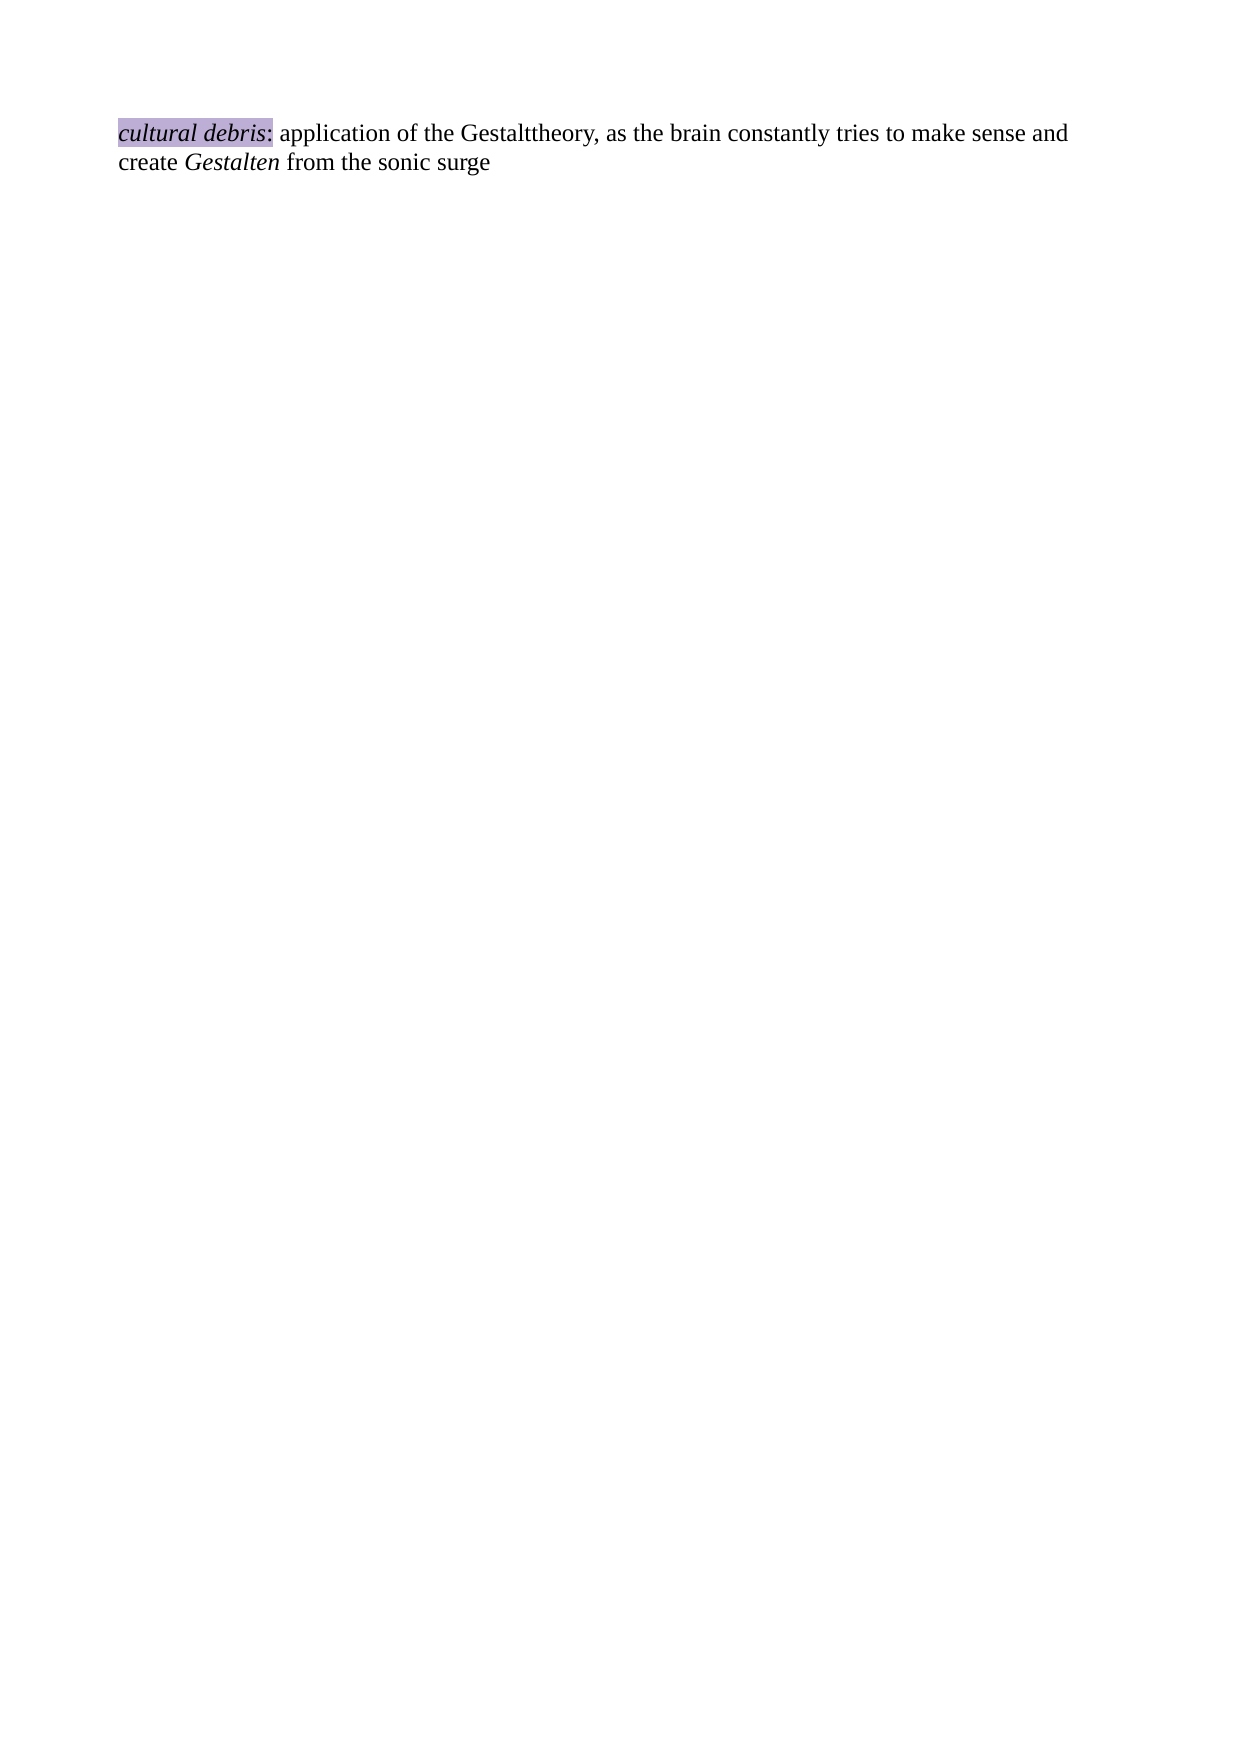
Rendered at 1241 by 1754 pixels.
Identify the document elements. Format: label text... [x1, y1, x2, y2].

text cultural debris: application of the Gestalttheory, as the brain constantly tries to make sense and create Gestalten from the sonic surge [118, 118, 1122, 176]
